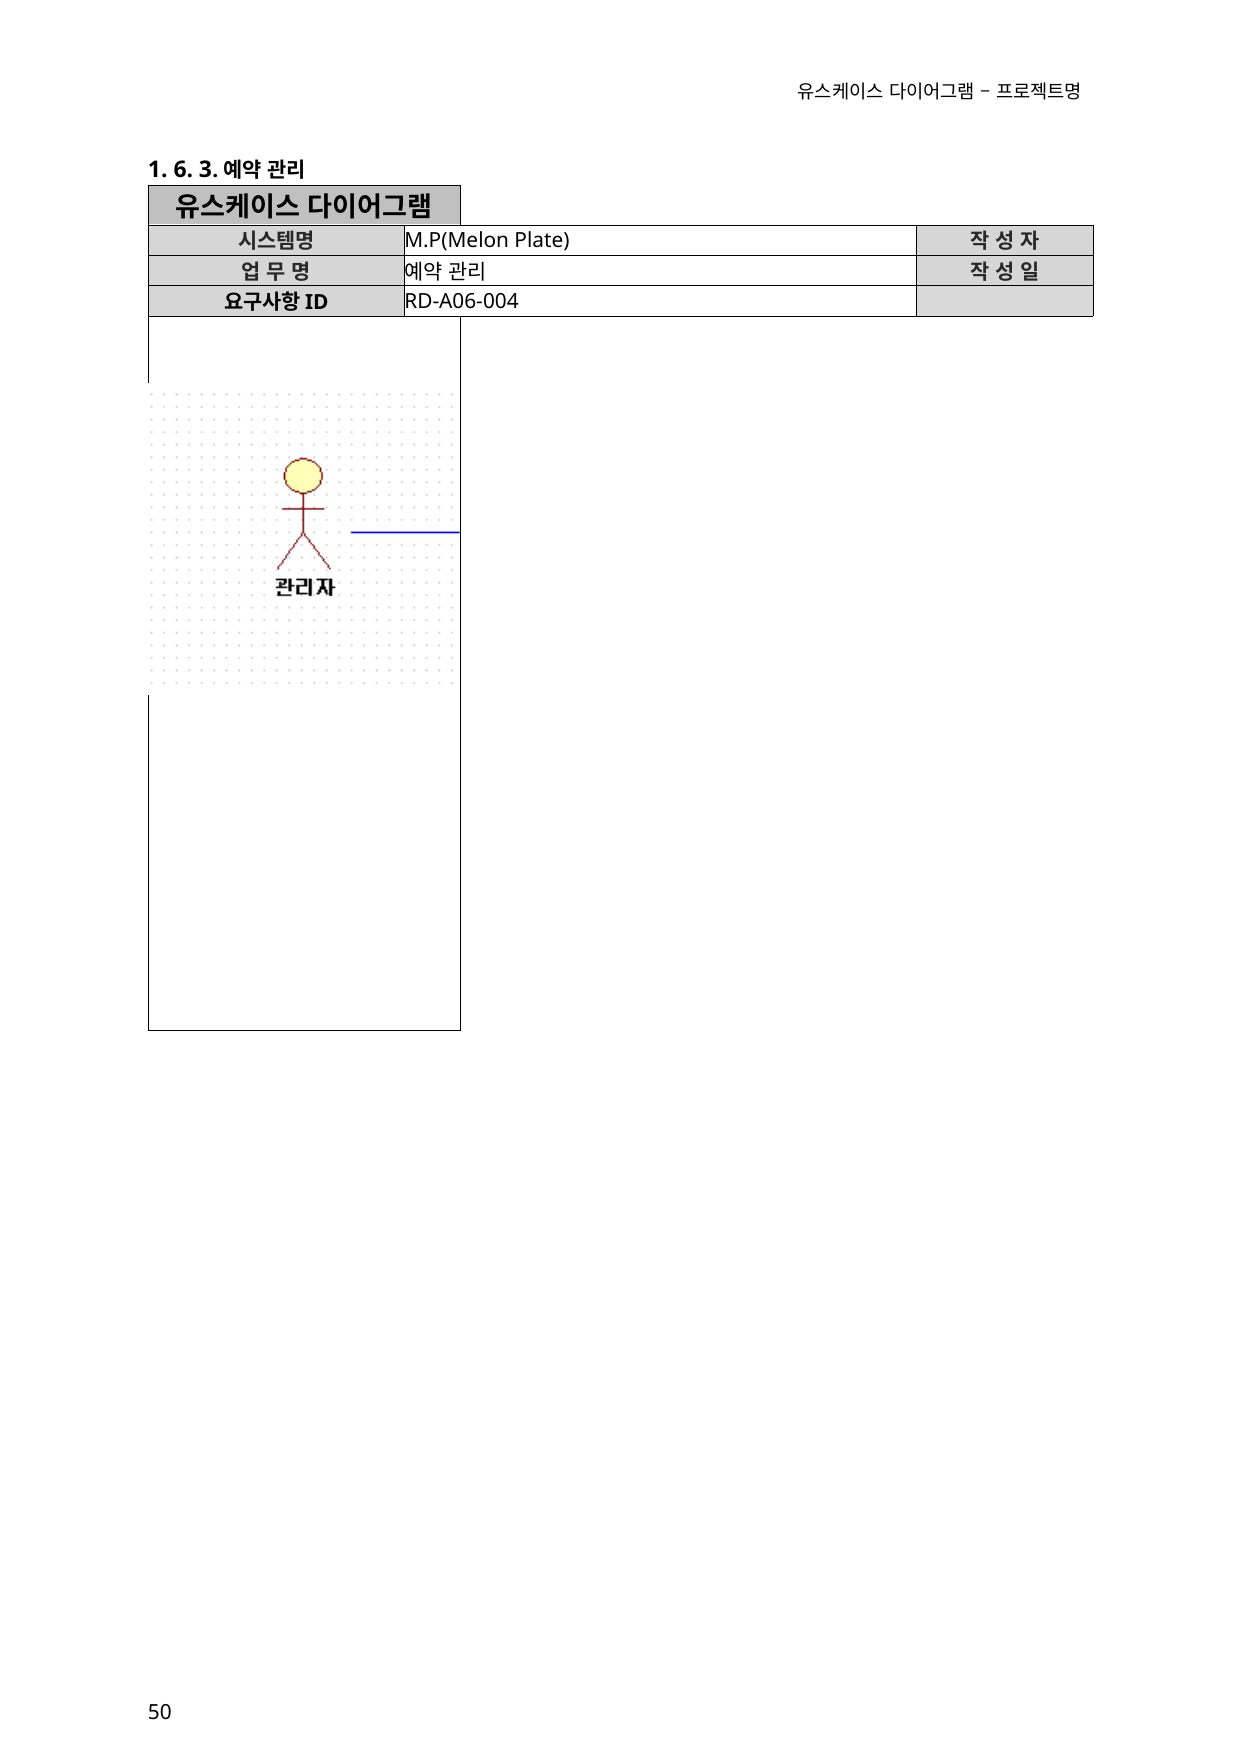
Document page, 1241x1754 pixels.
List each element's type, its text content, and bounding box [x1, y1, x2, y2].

table_cell M.P(Melon Plate) [405, 226, 916, 255]
table_cell RD-A06-004 [405, 286, 916, 316]
table_cell [149, 317, 460, 383]
table_header 유스케이스 다이어그램 [149, 186, 460, 224]
table_cell [461, 317, 1093, 1030]
table_cell 예약 관리 [405, 256, 916, 285]
table_cell [149, 695, 460, 1030]
table_cell 요구사항ID [149, 286, 404, 316]
title 1. 6. 3. 예약 관리 [148, 148, 1092, 185]
table_cell 시스템명 [149, 226, 404, 255]
table_header [461, 185, 1093, 224]
table_cell 업 무 명 [149, 256, 404, 285]
table_cell [917, 286, 1093, 316]
picture [148, 383, 460, 695]
table_cell 작 성 일 [917, 256, 1093, 285]
table_cell 작 성 자 [917, 226, 1093, 255]
